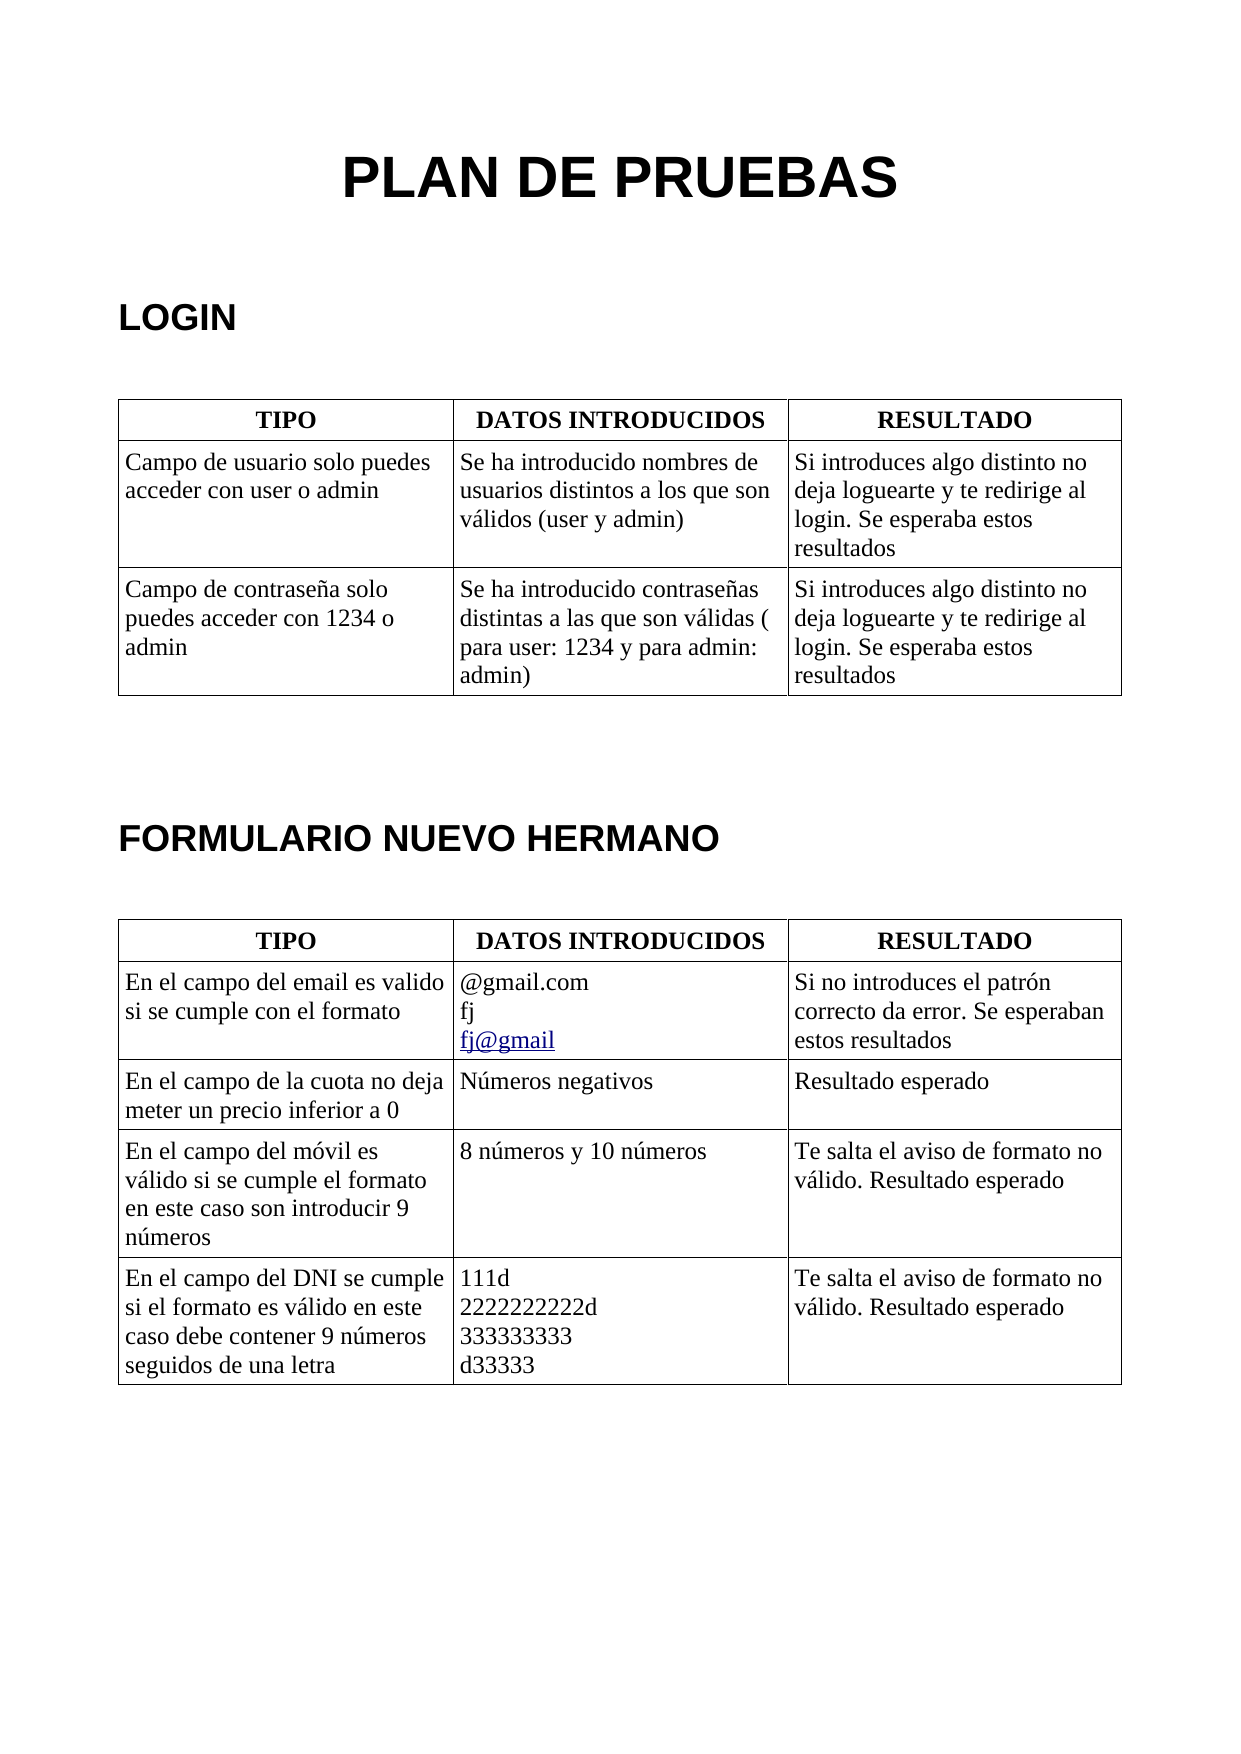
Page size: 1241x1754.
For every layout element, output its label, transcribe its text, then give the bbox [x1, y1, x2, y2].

table_cell Campo de usuario solo puedes acceder con user o admin [119, 441, 453, 567]
table_cell En el campo del email es valido si se cumple con el formato [119, 962, 453, 1059]
table_cell Se ha introducido contraseñas distintas a las que son válidas ( para user: 1234 y para admin: admin) [454, 568, 787, 695]
table_cell Si introduces algo distinto no deja loguearte y te redirige al login. Se esperaba estos resultados [789, 441, 1121, 567]
subtitle LOGIN [118, 295, 1122, 338]
table_cell Se ha introducido nombres de usuarios distintos a los que son válidos (user y admin) [454, 441, 787, 567]
subtitle FORMULARIO NUEVO HERMANO [118, 816, 1122, 859]
table_cell Si introduces algo distinto no deja loguearte y te redirige al login. Se esperaba estos resultados [789, 568, 1121, 695]
title PLAN DE PRUEBAS [118, 143, 1122, 210]
table_cell Te salta el aviso de formato no válido. Resultado esperado [789, 1258, 1121, 1384]
table_cell Te salta el aviso de formato no válido. Resultado esperado [789, 1130, 1121, 1257]
table_header TIPO [119, 400, 453, 440]
table_header DATOS INTRODUCIDOS [454, 400, 787, 440]
table_header TIPO [119, 920, 453, 961]
table_cell Números negativos [454, 1060, 787, 1129]
table_cell Si no introduces el patrón correcto da error. Se esperaban estos resultados [789, 962, 1121, 1059]
table_cell Campo de contraseña solo puedes acceder con 1234 o admin [119, 568, 453, 695]
table_cell 8 números y 10 números [454, 1130, 787, 1257]
table_cell En el campo del móvil es válido si se cumple el formato en este caso son introducir 9 números [119, 1130, 453, 1257]
table_header DATOS INTRODUCIDOS [454, 920, 787, 961]
table_cell Resultado esperado [789, 1060, 1121, 1129]
table_cell En el campo de la cuota no deja meter un precio inferior a 0 [119, 1060, 453, 1129]
table_header RESULTADO [789, 920, 1121, 961]
table_cell 111d 2222222222d 333333333 d33333 [454, 1258, 787, 1384]
table_cell En el campo del DNI se cumple si el formato es válido en este caso debe contener 9 números seguidos de una letra [119, 1258, 453, 1384]
table_cell @gmail.com fj fj@gmail [454, 962, 787, 1059]
table_header RESULTADO [789, 400, 1121, 440]
